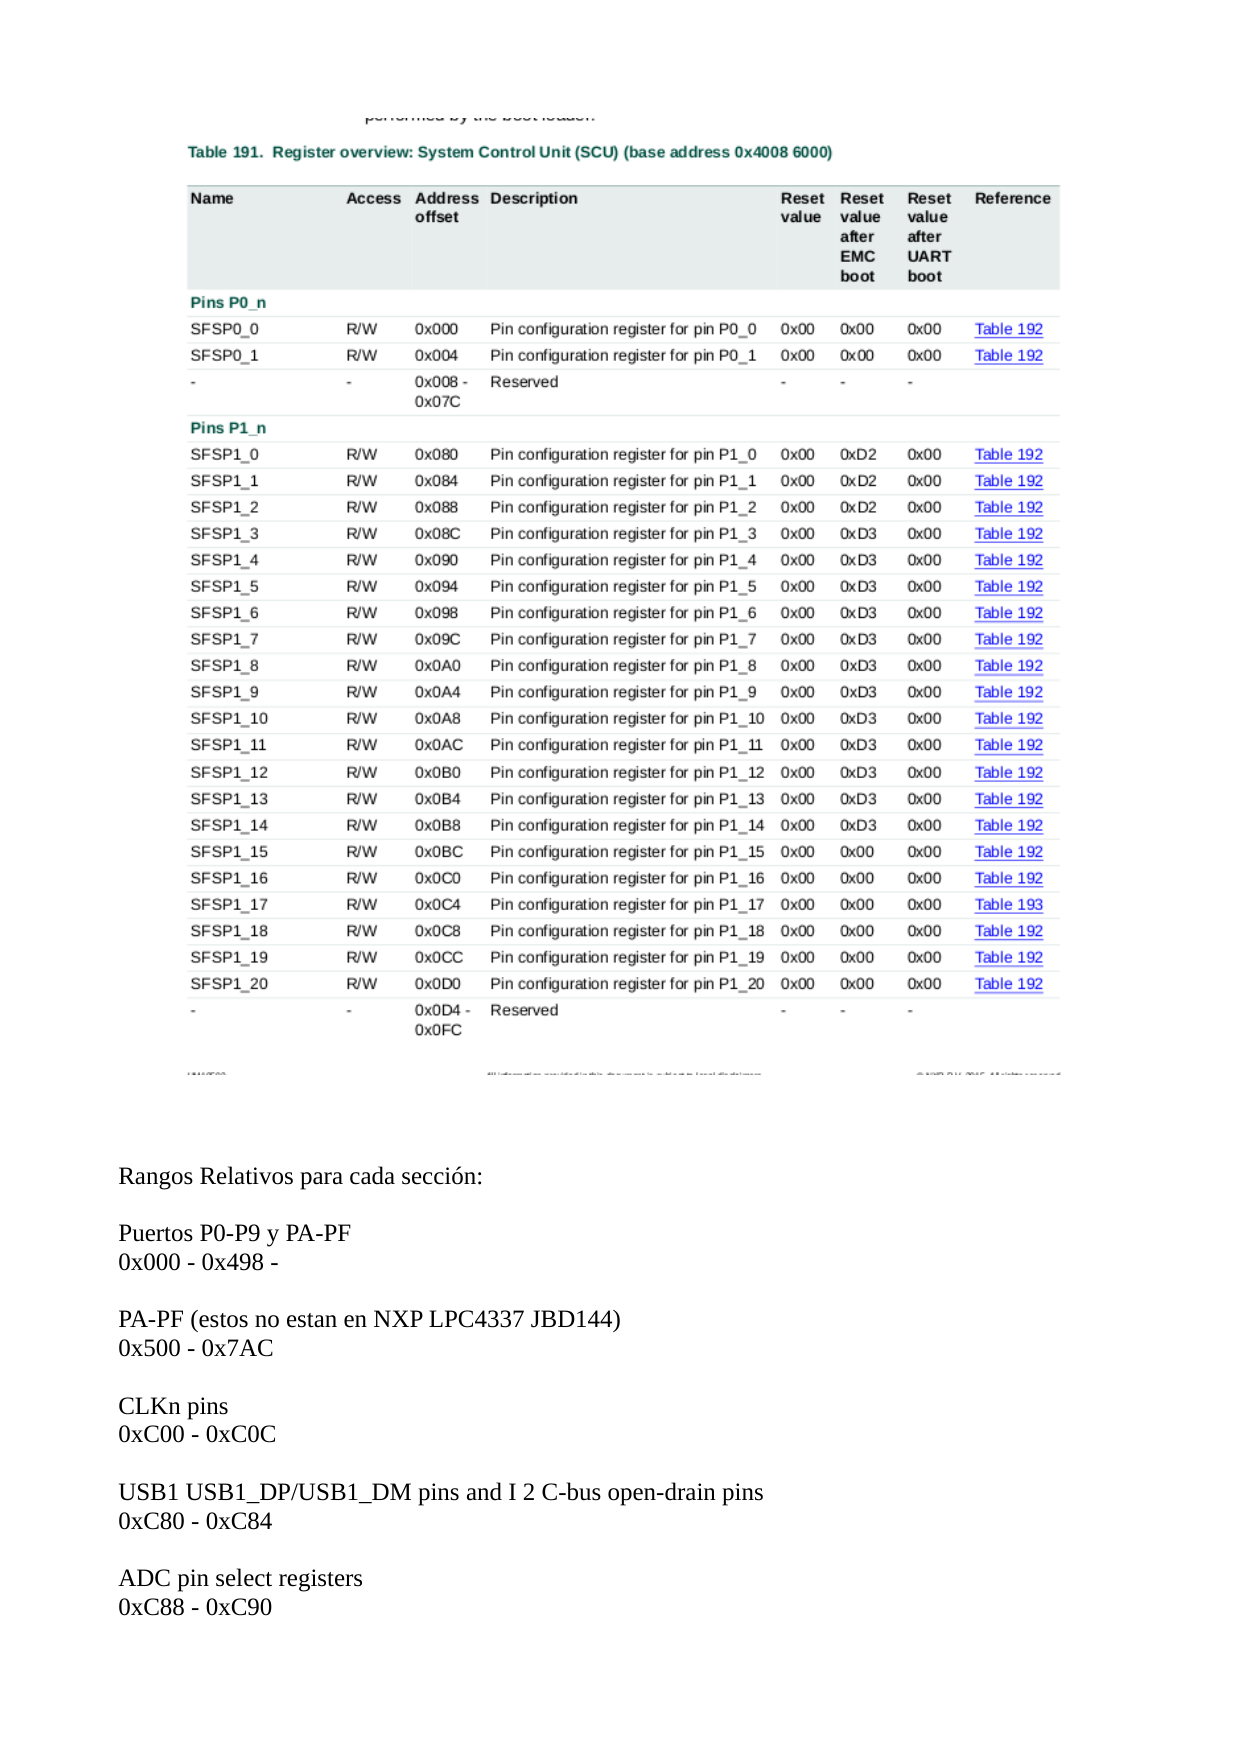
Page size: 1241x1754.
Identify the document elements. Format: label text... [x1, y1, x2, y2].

text Rangos Relativos para cada sección: [118, 1161, 1122, 1189]
text PA-PF (estos no estan en NXP LPC4337 JBD144) [118, 1304, 1122, 1333]
text 0xC00 - 0xC0C [118, 1419, 1122, 1448]
text USB1 USB1_DP/USB1_DM pins and I 2 C-bus open-drain pins [118, 1477, 1122, 1506]
text 0x000 - 0x498 - [118, 1247, 1122, 1276]
text Puertos P0-P9 y PA-PF [118, 1218, 1122, 1247]
text 0xC88 - 0xC90 [118, 1592, 1122, 1621]
text 0xC80 - 0xC84 [118, 1506, 1122, 1534]
text 0x500 - 0x7AC [118, 1333, 1122, 1362]
picture [118, 118, 1123, 1075]
text ADC pin select registers [118, 1563, 1122, 1592]
text CLKn pins [118, 1391, 1122, 1419]
